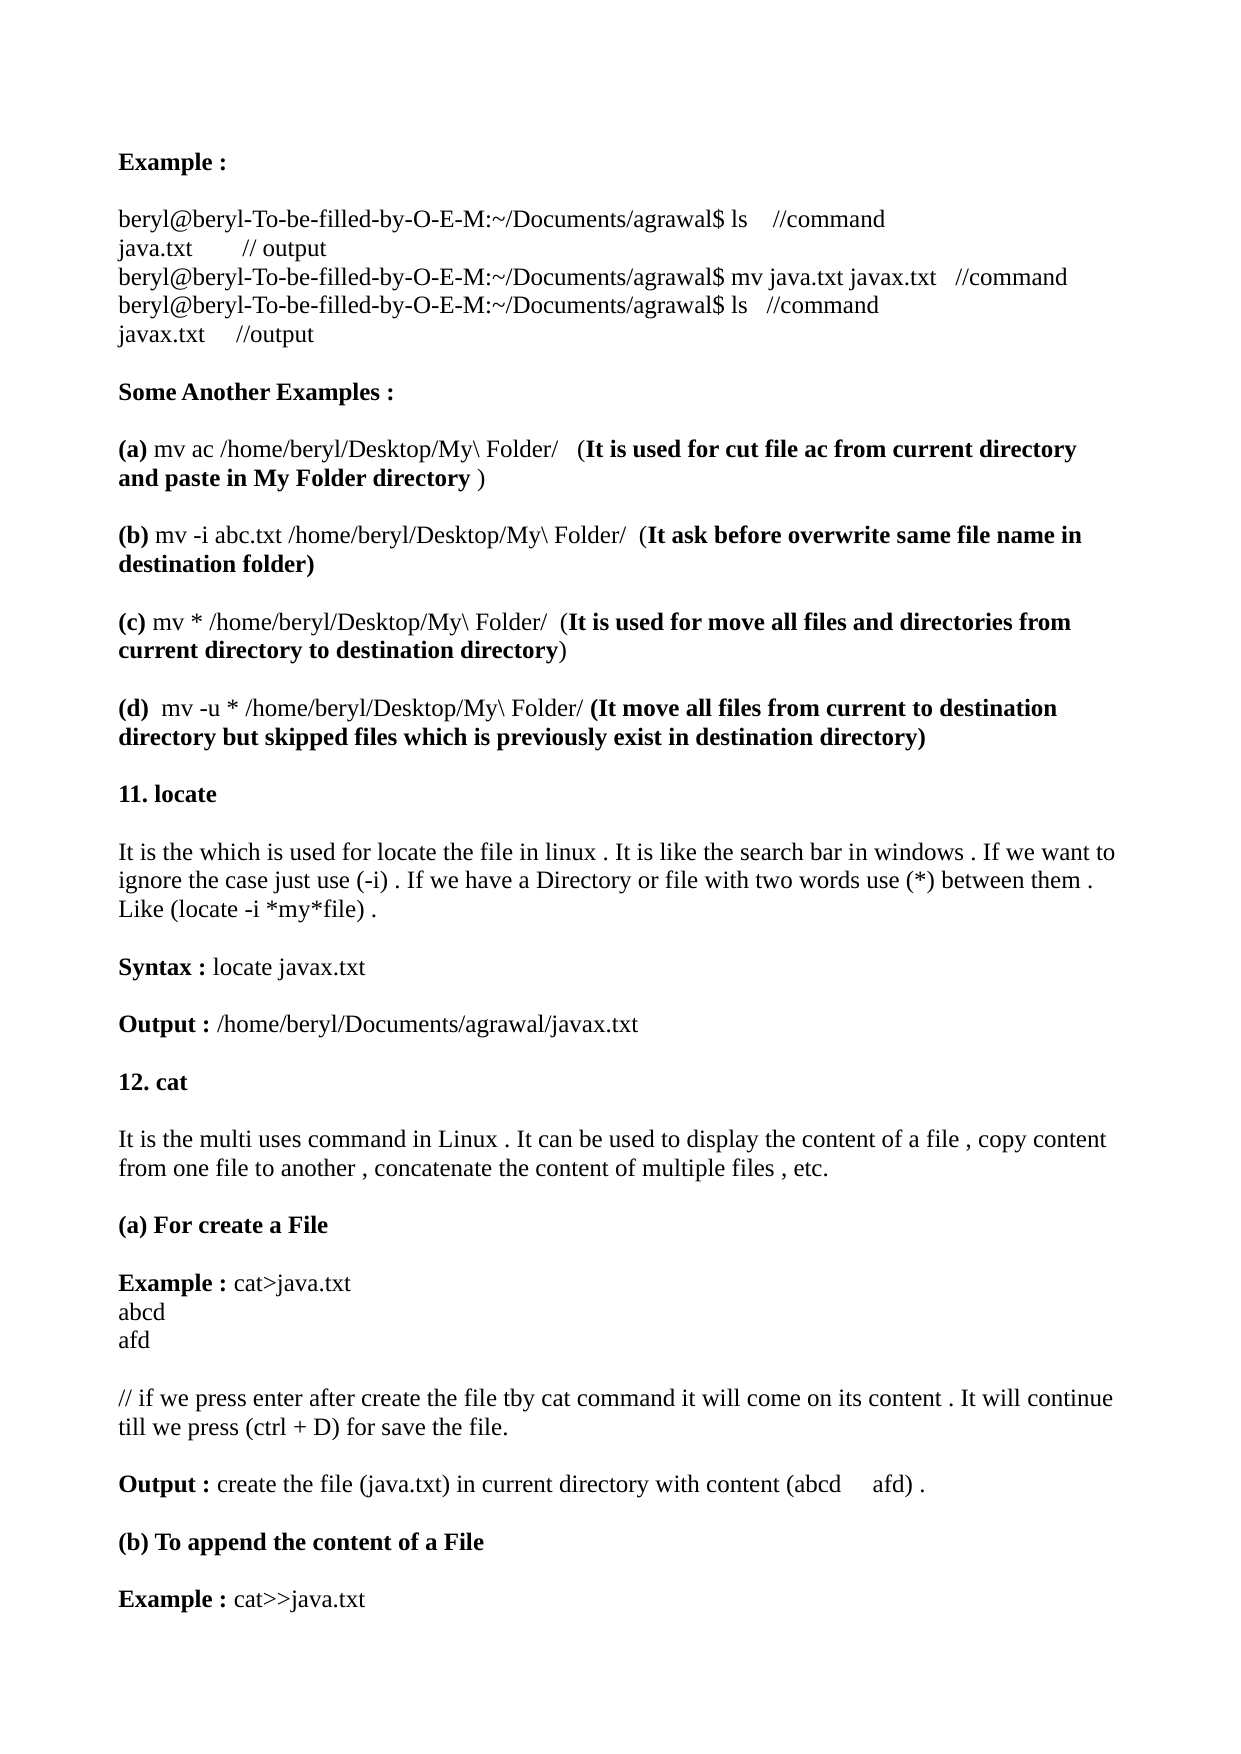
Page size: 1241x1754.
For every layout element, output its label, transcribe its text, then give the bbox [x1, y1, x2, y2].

text Example : cat>>java.txt [118, 1584, 1122, 1613]
text afd [118, 1326, 1122, 1354]
text javax.txt //output [118, 319, 1122, 348]
text Some Another Examples : [118, 377, 1122, 406]
text It is the which is used for locate the file in linux . It is like the search bar in windows . If we want to ignore the case just use (-i) . If we have a Directory or file with two words use (*) between them . Like (locate -i *my*file) . [118, 837, 1122, 923]
text (d) mv -u * /home/beryl/Desktop/My\ Folder/ (It move all files from current to destination directory but skipped files which is previously exist in destination directory) [118, 693, 1122, 751]
text beryl@beryl-To-be-filled-by-O-E-M:~/Documents/agrawal$ mv java.txt javax.txt //command [118, 262, 1122, 291]
text (a) For create a File [118, 1211, 1122, 1239]
text // if we press enter after create the file tby cat command it will come on its content . It will continue till we press (ctrl + D) for save the file. [118, 1383, 1122, 1441]
text (a) mv ac /home/beryl/Desktop/My\ Folder/ (It is used for cut file ac from current directory and paste in My Folder directory ) [118, 434, 1122, 492]
text (b) To append the content of a File [118, 1527, 1122, 1556]
text Example : [118, 147, 1122, 176]
text abcd [118, 1297, 1122, 1326]
text It is the multi uses command in Linux . It can be used to display the content of a file , copy content from one file to another , concatenate the content of multiple files , etc. [118, 1124, 1122, 1182]
text 12. cat [118, 1067, 1122, 1096]
text (c) mv * /home/beryl/Desktop/My\ Folder/ (It is used for move all files and directories from current directory to destination directory) [118, 607, 1122, 664]
text beryl@beryl-To-be-filled-by-O-E-M:~/Documents/agrawal$ ls //command [118, 204, 1122, 233]
text Output : create the file (java.txt) in current directory with content (abcd afd) . [118, 1469, 1122, 1498]
text java.txt // output [118, 233, 1122, 262]
text Output : /home/beryl/Documents/agrawal/javax.txt [118, 1009, 1122, 1038]
text (b) mv -i abc.txt /home/beryl/Desktop/My\ Folder/ (It ask before overwrite same file name in destination folder) [118, 521, 1122, 578]
text Syntax : locate javax.txt [118, 952, 1122, 981]
text beryl@beryl-To-be-filled-by-O-E-M:~/Documents/agrawal$ ls //command [118, 291, 1122, 319]
text Example : cat>java.txt [118, 1268, 1122, 1297]
text 11. locate [118, 779, 1122, 808]
